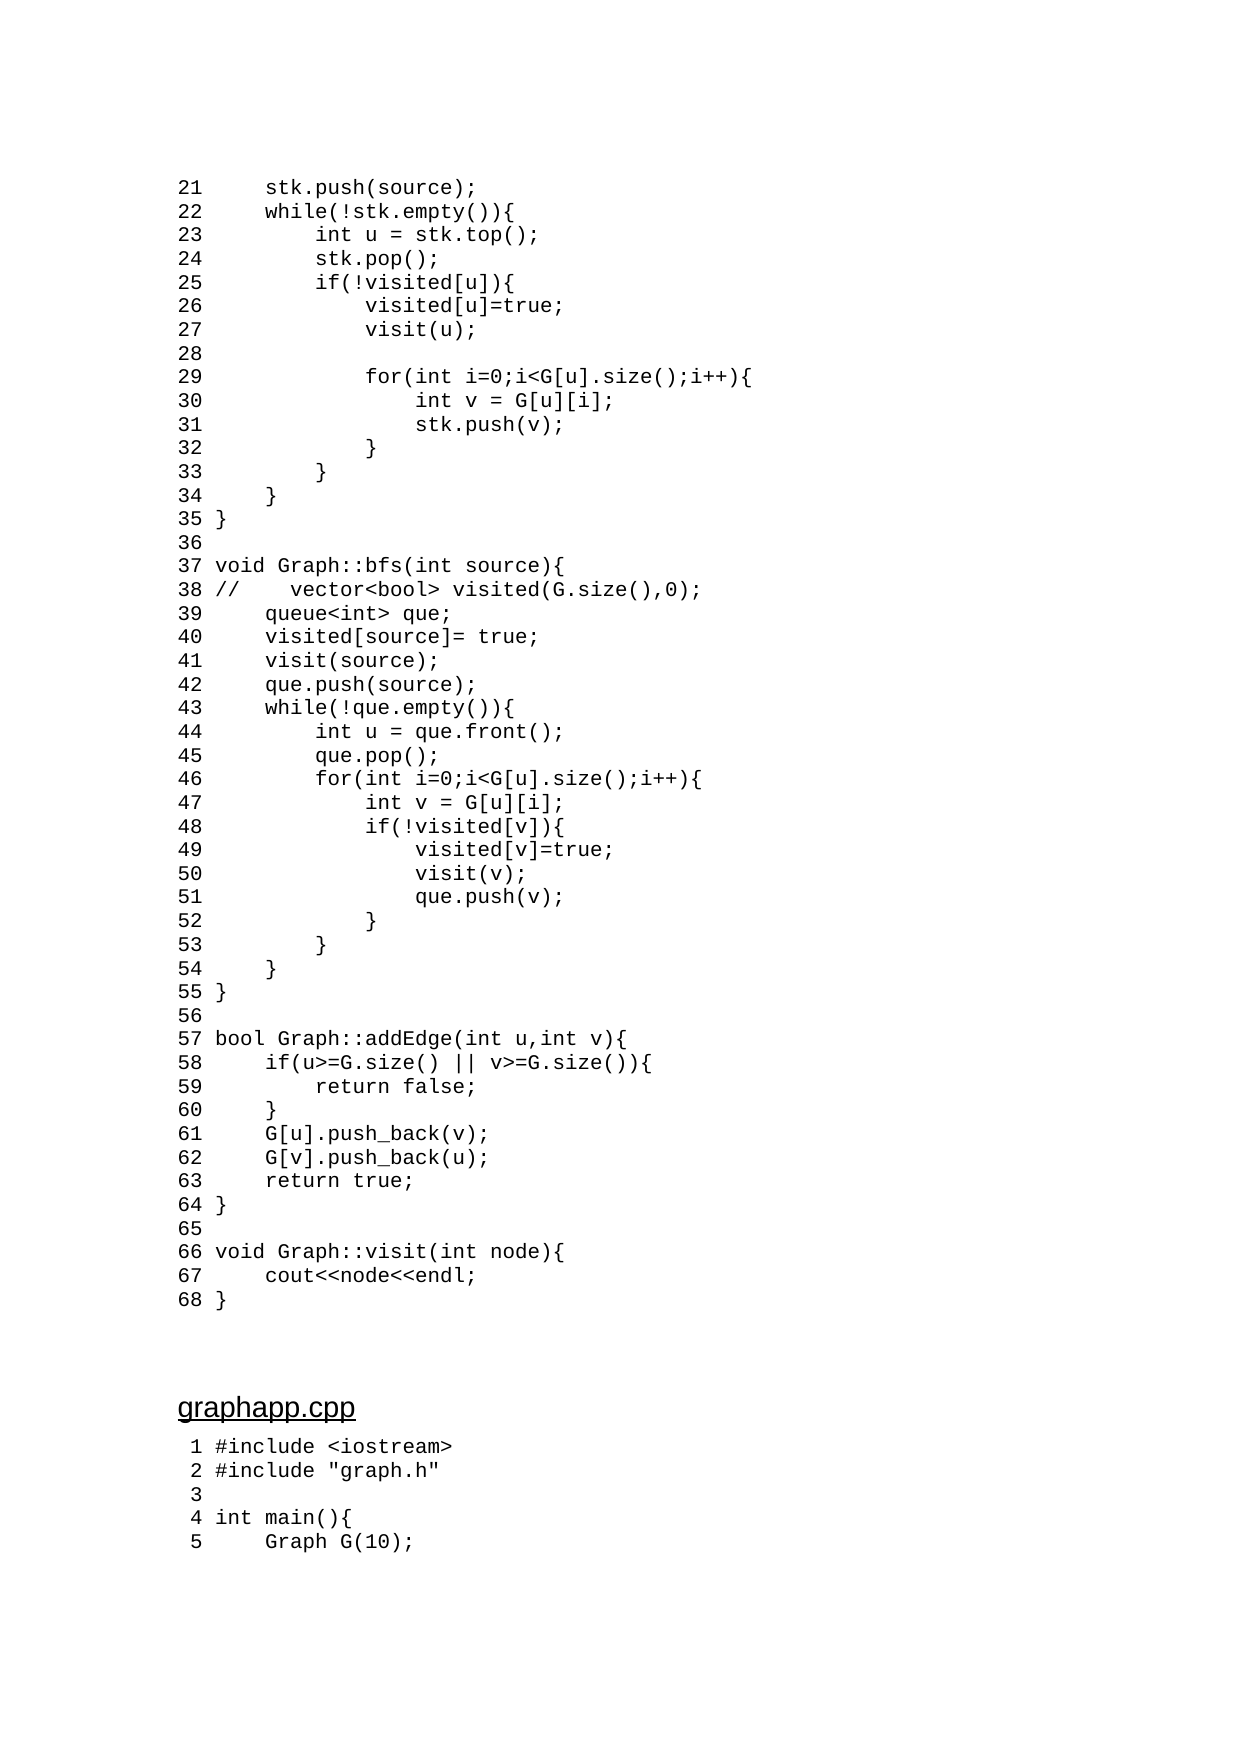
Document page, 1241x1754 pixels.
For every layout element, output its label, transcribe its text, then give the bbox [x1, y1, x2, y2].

text 68 } [177, 1288, 1122, 1312]
text 50 visit(v); [177, 863, 1122, 887]
text 64 } [177, 1194, 1122, 1218]
text 44 int u = que.front(); [177, 721, 1122, 745]
text 30 int v = G[u][i]; [177, 390, 1122, 414]
text 25 if(!visited[u]){ [177, 272, 1122, 295]
text 62 G[v].push_back(u); [177, 1147, 1122, 1170]
text 24 stk.pop(); [177, 248, 1122, 272]
text 51 que.push(v); [177, 887, 1122, 910]
text 35 } [177, 508, 1122, 532]
text 4 int main(){ [177, 1507, 1122, 1531]
text 59 return false; [177, 1076, 1122, 1099]
text 36 [177, 532, 1122, 556]
subtitle graphapp.cpp [177, 1390, 1122, 1424]
text 46 for(int i=0;i<G[u].size();i++){ [177, 768, 1122, 792]
text 1 #include <iostream> [177, 1436, 1122, 1460]
text 29 for(int i=0;i<G[u].size();i++){ [177, 366, 1122, 390]
text 52 } [177, 910, 1122, 934]
text 34 } [177, 484, 1122, 508]
text 48 if(!visited[v]){ [177, 816, 1122, 839]
text 2 #include "graph.h" [177, 1460, 1122, 1484]
text 65 [177, 1218, 1122, 1241]
text 54 } [177, 957, 1122, 981]
text 49 visited[v]=true; [177, 839, 1122, 863]
text 53 } [177, 934, 1122, 957]
text 28 [177, 343, 1122, 366]
text 3 [177, 1484, 1122, 1507]
text 63 return true; [177, 1170, 1122, 1194]
text 39 queue<int> que; [177, 603, 1122, 626]
text 31 stk.push(v); [177, 414, 1122, 437]
text 21 stk.push(source); [177, 177, 1122, 201]
text 47 int v = G[u][i]; [177, 792, 1122, 816]
text 5 Graph G(10); [177, 1531, 1122, 1554]
text 22 while(!stk.empty()){ [177, 201, 1122, 224]
text 40 visited[source]= true; [177, 626, 1122, 650]
text 56 [177, 1005, 1122, 1028]
text 57 bool Graph::addEdge(int u,int v){ [177, 1028, 1122, 1052]
text 41 visit(source); [177, 650, 1122, 674]
text 38 // vector<bool> visited(G.size(),0); [177, 579, 1122, 603]
text 67 cout<<node<<endl; [177, 1265, 1122, 1288]
text 37 void Graph::bfs(int source){ [177, 556, 1122, 579]
text 23 int u = stk.top(); [177, 224, 1122, 248]
text 42 que.push(source); [177, 674, 1122, 697]
text 55 } [177, 981, 1122, 1005]
text 33 } [177, 461, 1122, 484]
text 58 if(u>=G.size() || v>=G.size()){ [177, 1052, 1122, 1076]
text 43 while(!que.empty()){ [177, 697, 1122, 721]
text 26 visited[u]=true; [177, 295, 1122, 319]
text 66 void Graph::visit(int node){ [177, 1241, 1122, 1265]
text 61 G[u].push_back(v); [177, 1123, 1122, 1147]
text 32 } [177, 437, 1122, 461]
text 45 que.pop(); [177, 745, 1122, 768]
text 27 visit(u); [177, 319, 1122, 343]
text 60 } [177, 1099, 1122, 1123]
